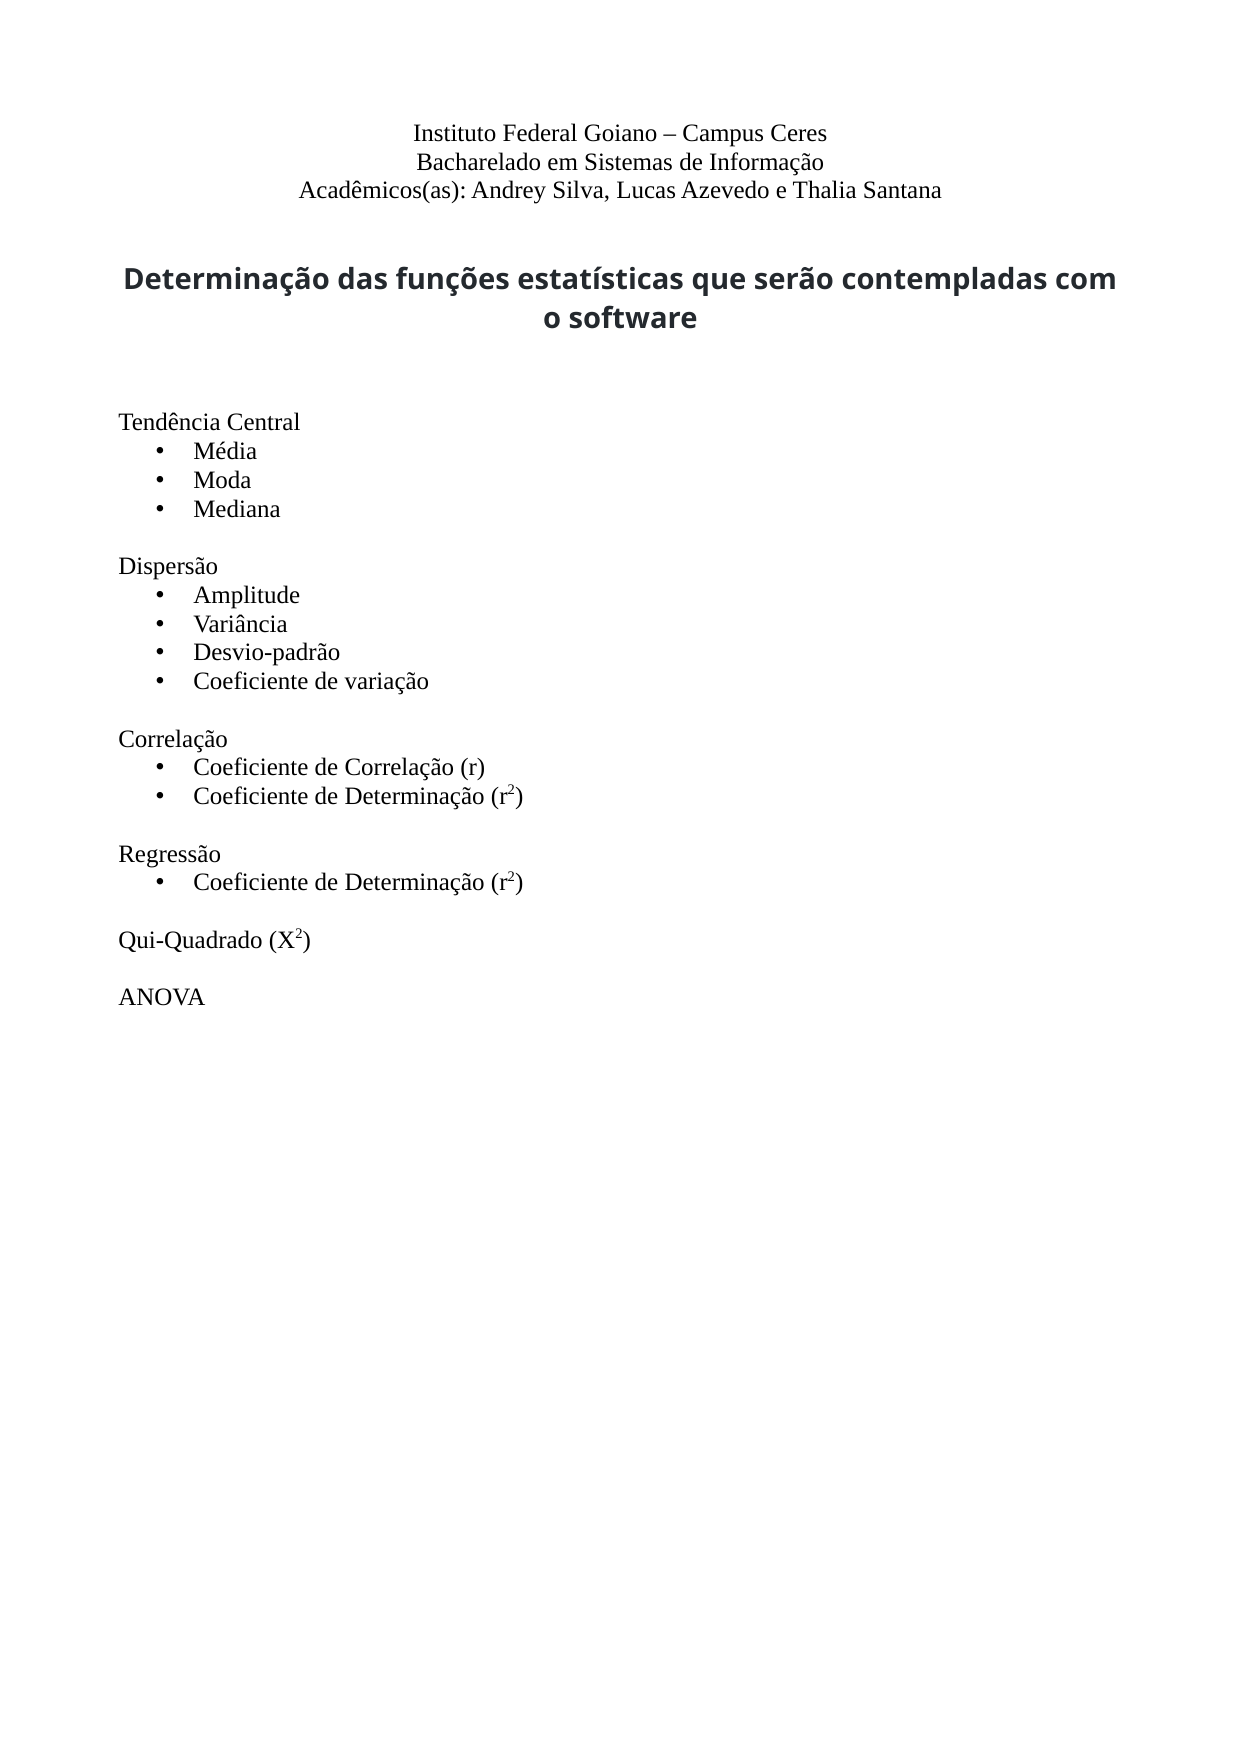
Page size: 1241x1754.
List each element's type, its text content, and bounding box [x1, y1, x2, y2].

list Coeficiente de Correlação (r) [156, 752, 1122, 781]
text Bacharelado em Sistemas de Informação [118, 147, 1122, 176]
text Tendência Central [118, 407, 1122, 436]
list Desvio-padrão [156, 637, 1122, 666]
list Média [156, 436, 1122, 465]
text Acadêmicos(as): Andrey Silva, Lucas Azevedo e Thalia Santana [118, 176, 1122, 204]
list Coeficiente de variação [156, 666, 1122, 695]
list Coeficiente de Determinação (r2) [156, 867, 1122, 896]
list Amplitude [156, 580, 1122, 609]
text Qui-Quadrado (X2) [118, 925, 1122, 954]
subtitle Determinação das funções estatísticas que serão contempladas com o software [118, 258, 1122, 337]
text ANOVA [118, 982, 1122, 1011]
list Coeficiente de Determinação (r2) [156, 781, 1122, 810]
text Dispersão [118, 551, 1122, 580]
text Correlação [118, 724, 1122, 752]
list Variância [156, 609, 1122, 637]
list Moda [156, 465, 1122, 494]
text Instituto Federal Goiano – Campus Ceres [118, 118, 1122, 147]
text Regressão [118, 839, 1122, 867]
list Mediana [156, 494, 1122, 522]
